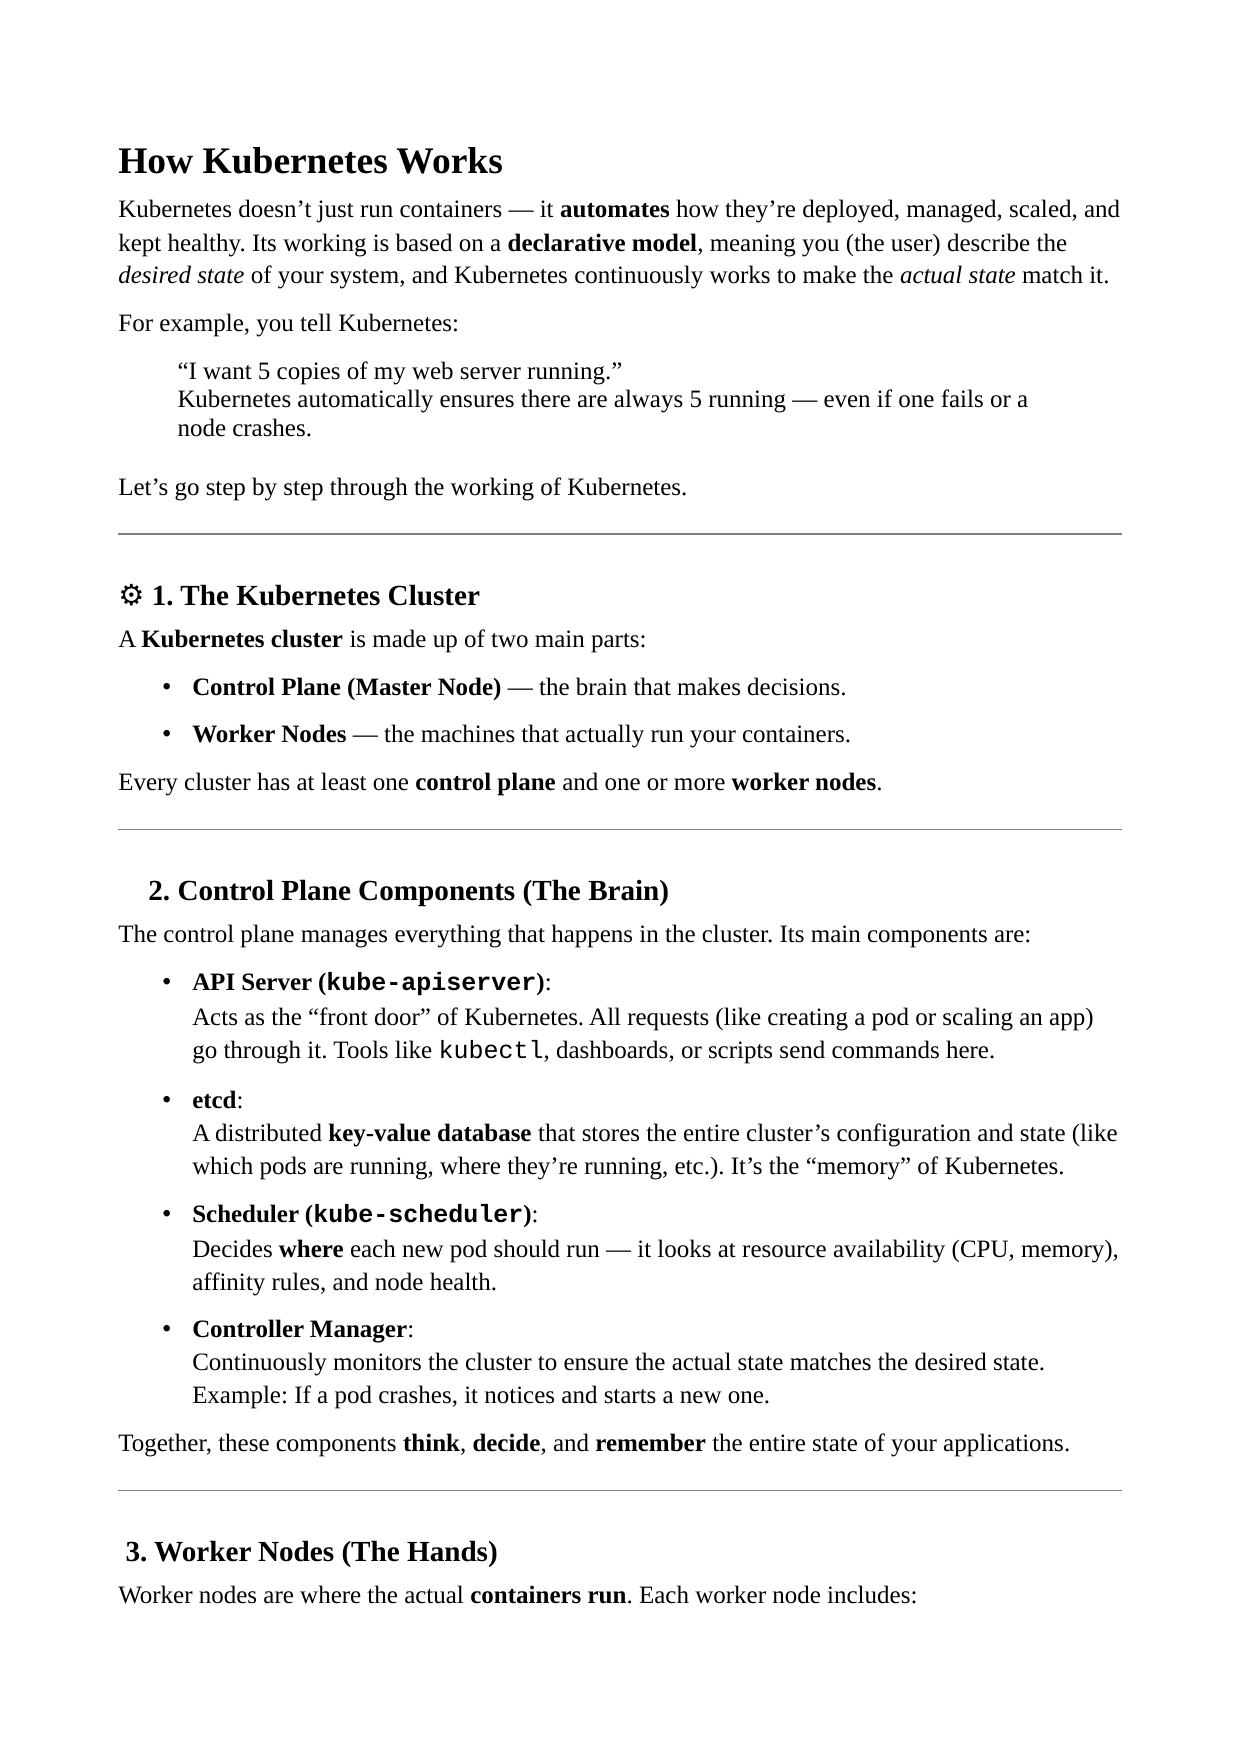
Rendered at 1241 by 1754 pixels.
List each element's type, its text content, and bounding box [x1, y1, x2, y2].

subtitle 🧠 2. Control Plane Components (The Brain) [118, 873, 1122, 907]
list etcd: A distributed key-value database that stores the entire cluster’s configuration and state (like which pods are running, where they’re running, etc.). It’s the “memory” of Kubernetes. [162, 1085, 1122, 1180]
text Every cluster has at least one control plane and one or more worker nodes. [118, 767, 1122, 796]
text Together, these components think, decide, and remember the entire state of your applications. [118, 1428, 1122, 1457]
text Worker nodes are where the actual containers run. Each worker node includes: [118, 1581, 1122, 1609]
list API Server (kube-apiserver): Acts as the “front door” of Kubernetes. All requests (like creating a pod or scaling an app) go through it. Tools like kubectl, dashboards, or scripts send commands here. [162, 967, 1122, 1066]
subtitle How Kubernetes Works [118, 139, 1122, 182]
text For example, you tell Kubernetes: [118, 308, 1122, 337]
text “I want 5 copies of my web server running.” Kubernetes automatically ensures there are always 5 running — even if one fails or a node crashes. [177, 356, 1063, 442]
text Kubernetes doesn’t just run containers — it automates how they’re deployed, managed, scaled, and kept healthy. Its working is based on a declarative model, meaning you (the user) describe the desired state of your system, and Kubernetes continuously works to make the actual state match it. [118, 194, 1122, 289]
list Scheduler (kube-scheduler): Decides where each new pod should run — it looks at resource availability (CPU, memory), affinity rules, and node health. [162, 1199, 1122, 1296]
subtitle ⚙️ 1. The Kubernetes Cluster [118, 578, 1122, 612]
list Controller Manager: Continuously monitors the cluster to ensure the actual state matches the desired state. Example: If a pod crashes, it notices and starts a new one. [162, 1314, 1122, 1409]
subtitle 🏗️ 3. Worker Nodes (The Hands) [118, 1534, 1122, 1568]
text The control plane manages everything that happens in the cluster. Its main components are: [118, 919, 1122, 948]
list Worker Nodes — the machines that actually run your containers. [162, 719, 1122, 748]
text A Kubernetes cluster is made up of two main parts: [118, 624, 1122, 653]
text Let’s go step by step through the working of Kubernetes. [118, 472, 1122, 500]
list Control Plane (Master Node) — the brain that makes decisions. [162, 672, 1122, 700]
